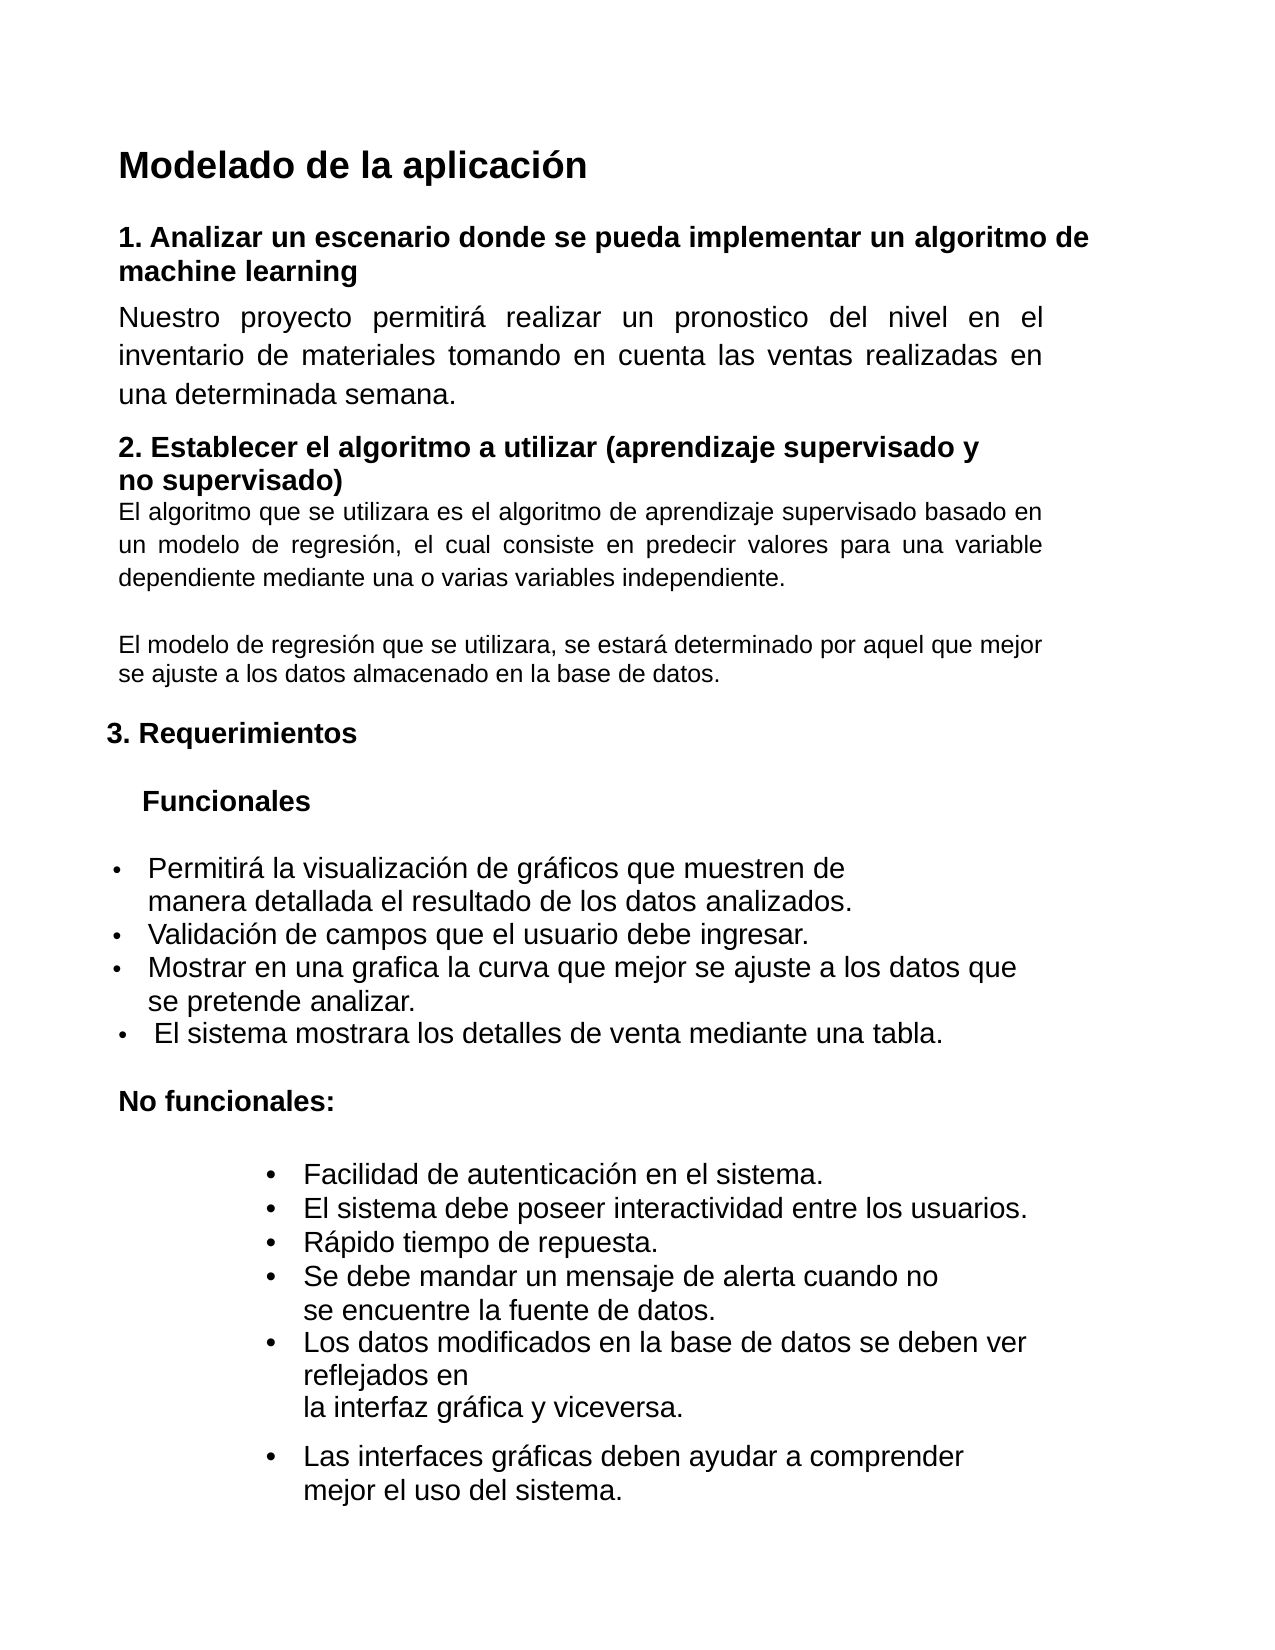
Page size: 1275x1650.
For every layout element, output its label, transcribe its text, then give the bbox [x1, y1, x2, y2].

subtitle Las interfaces gráficas deben ayudar a comprender mejor el uso del sistema. [266, 1439, 997, 1506]
subtitle 1. Analizar un escenario donde se pueda implementar un algoritmo de machine learning [118, 220, 1157, 287]
subtitle El modelo de regresión que se utilizara, se estará determinado por aquel que mejor se ajuste a los datos almacenado en la base de datos. [118, 630, 1045, 688]
subtitle 3. Requerimientos [106, 717, 1151, 750]
subtitle El sistema mostrara los detalles de venta mediante una tabla. [118, 1017, 1157, 1051]
list Facilidad de autenticación en el sistema. [266, 1157, 1157, 1192]
subtitle Funcionales [106, 784, 1151, 817]
text Nuestro proyecto permitirá realizar un pronostico del nivel en el inventario de materiales tomando en cuenta las ventas realizadas en una determinada semana. [118, 300, 1045, 410]
list El sistema debe poseer interactividad entre los usuarios. [266, 1192, 1157, 1225]
list Los datos modificados en la base de datos se deben ver reflejados en [266, 1326, 1157, 1392]
list Mostrar en una grafica la curva que mejor se ajuste a los datos que se pretende analizar. [112, 950, 1027, 1017]
text El algoritmo que se utilizara es el algoritmo de aprendizaje supervisado basado en un modelo de regresión, el cual consiste en predecir valores para una variable dependiente mediante una o varias variables independiente. [118, 497, 1045, 592]
subtitle No funcionales: [118, 1084, 1157, 1117]
list Permitirá la visualización de gráficos que muestren de manera detallada el resultado de los datos analizados. [112, 851, 921, 919]
subtitle Modelado de la aplicación [118, 143, 1157, 187]
list Se debe mandar un mensaje de alerta cuando no se encuentre la fuente de datos. [266, 1259, 965, 1326]
list Rápido tiempo de repuesta. [266, 1225, 1157, 1259]
list Validación de campos que el usuario debe ingresar. [112, 919, 1157, 950]
subtitle 2. Establecer el algoritmo a utilizar (aprendizaje supervisado y no supervisado) [118, 430, 992, 497]
text la interfaz gráfica y viceversa. [303, 1392, 1157, 1424]
